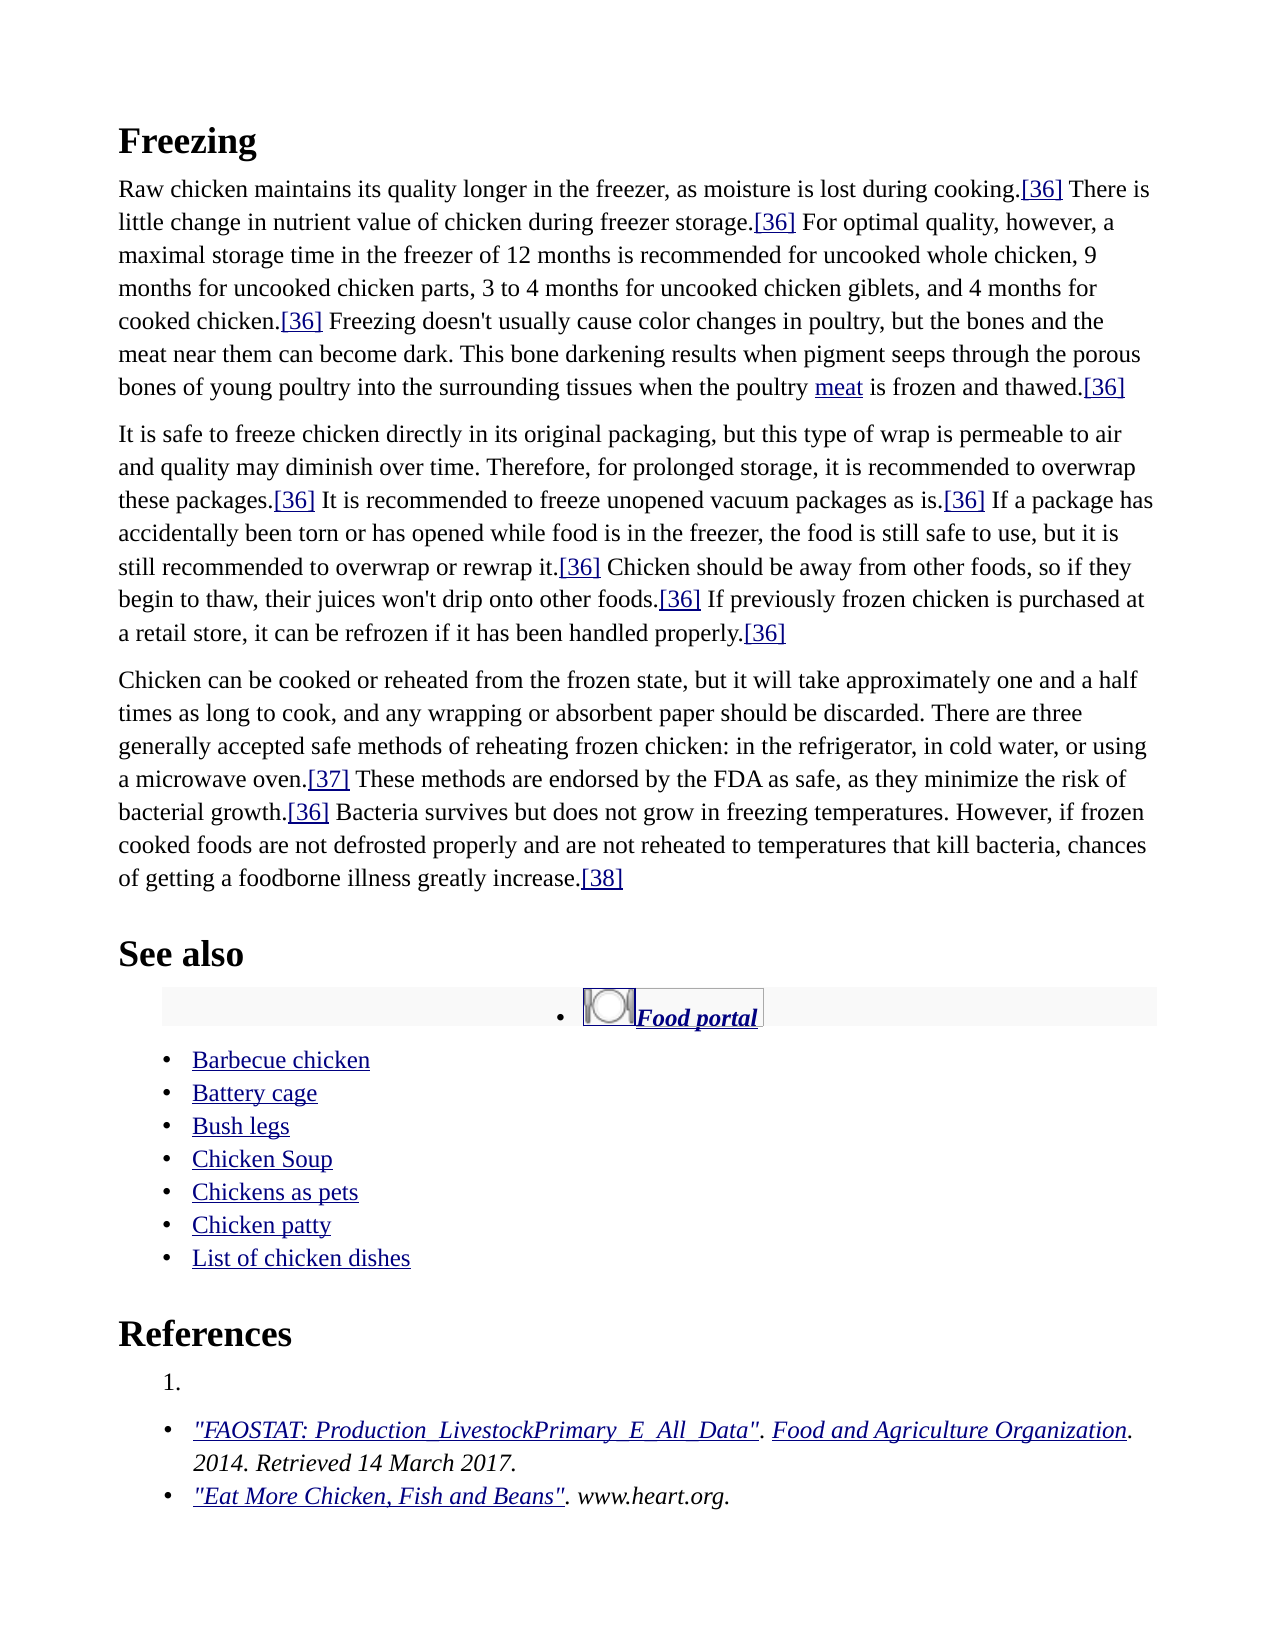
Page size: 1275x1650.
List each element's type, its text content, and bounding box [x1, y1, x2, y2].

list Chicken Soup [162, 1144, 1157, 1173]
text Chicken can be cooked or reheated from the frozen state, but it will take approximately one and a half times as long to cook, and any wrapping or absorbent paper should be discarded. There are three generally accepted safe methods of reheating frozen chicken: in the refrigerator, in cold water, or using a microwave oven.[37] These methods are endorsed by the FDA as safe, as they minimize the risk of bacterial growth.[36] Bacteria survives but does not grow in freezing temperatures. However, if frozen cooked foods are not defrosted properly and are not reheated to temperatures that kill bacteria, chances of getting a foodborne illness greatly increase.[38] [118, 665, 1157, 892]
list Bush legs [162, 1111, 1157, 1140]
list Battery cage [162, 1078, 1157, 1107]
list Barbecue chicken [162, 1045, 1157, 1074]
text Raw chicken maintains its quality longer in the freezer, as moisture is lost during cooking.[36] There is little change in nutrient value of chicken during freezer storage.[36] For optimal quality, however, a maximal storage time in the freezer of 12 months is recommended for uncooked whole chicken, 9 months for uncooked chicken parts, 3 to 4 months for uncooked chicken giblets, and 4 months for cooked chicken.[36] Freezing doesn't usually cause color changes in poultry, but the bones and the meat near them can become dark. This bone darkening results when pigment seeps through the porous bones of young poultry into the surrounding tissues when the poultry meat is frozen and thawed.[36] [118, 174, 1157, 401]
picture [584, 989, 634, 1025]
list Chicken patty [162, 1210, 1157, 1239]
subtitle Freezing [118, 118, 1157, 161]
list Food portal [636, 989, 763, 1026]
subtitle See also [118, 932, 1157, 975]
list "FAOSTAT: Production_LivestockPrimary_E_All_Data". Food and Agriculture Organization. 2014. Retrieved 14 March 2017. [164, 1415, 1157, 1476]
list List of chicken dishes [162, 1243, 1157, 1272]
list Food portal [162, 987, 635, 1026]
list Food portal [764, 987, 1157, 1026]
list Chickens as pets [162, 1177, 1157, 1206]
list "Eat More Chicken, Fish and Beans". www.heart.org. [164, 1481, 1157, 1509]
subtitle References [118, 1311, 1157, 1354]
text It is safe to freeze chicken directly in its original packaging, but this type of wrap is permeable to air and quality may diminish over time. Therefore, for prolonged storage, it is recommended to overwrap these packages.[36] It is recommended to freeze unopened vacuum packages as is.[36] If a package has accidentally been torn or has opened while food is in the freezer, the food is still safe to use, but it is still recommended to overwrap or rewrap it.[36] Chicken should be away from other foods, so if they begin to thaw, their juices won't drip onto other foods.[36] If previously frozen chicken is purchased at a retail store, it can be refrozen if it has been handled properly.[36] [118, 419, 1157, 646]
